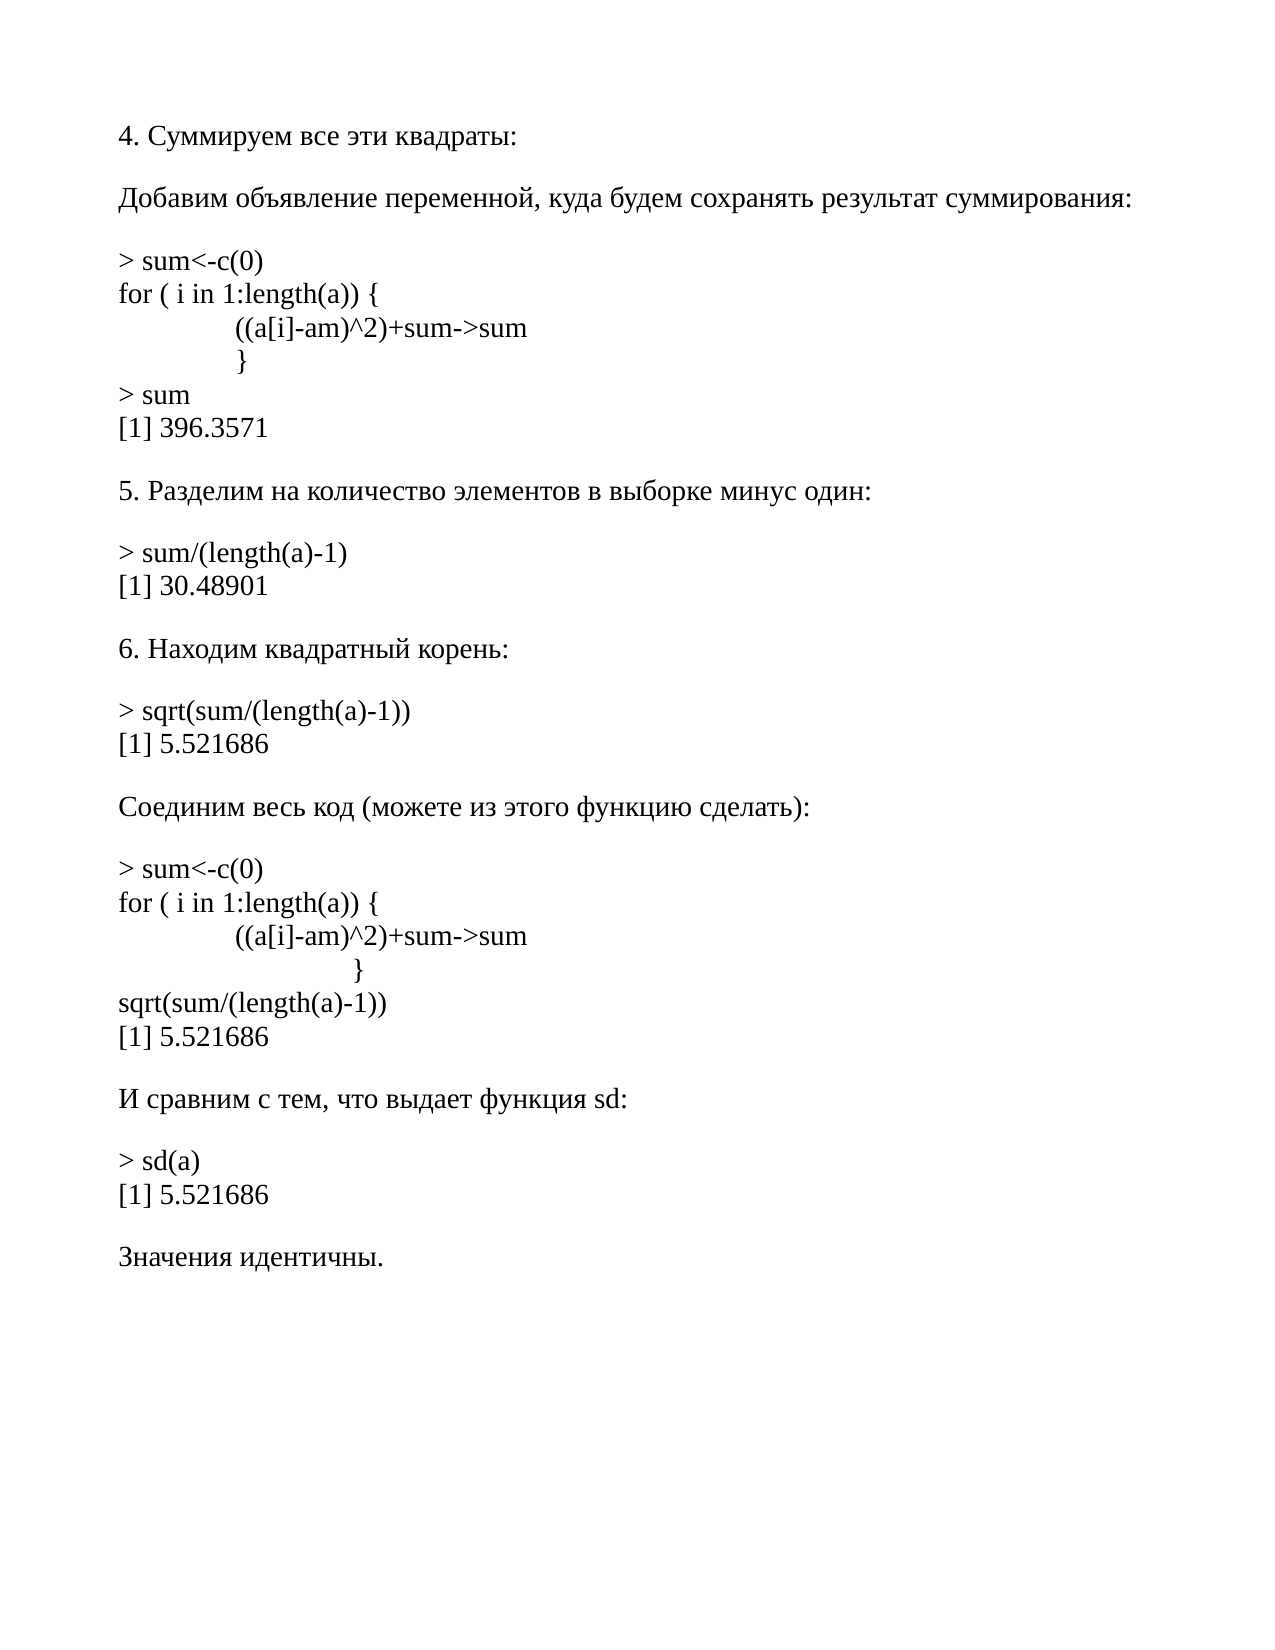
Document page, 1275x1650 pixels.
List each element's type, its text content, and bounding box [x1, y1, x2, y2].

text [1] 5.521686 [118, 1177, 1157, 1211]
text Добавим объявление переменной, куда будем сохранять результат суммирования: [118, 180, 1157, 214]
text 5. Разделим на количество элементов в выборке минус один: [118, 473, 1157, 506]
text 6. Находим квадратный корень: [118, 631, 1157, 664]
text Значения идентичны. [118, 1239, 1157, 1273]
text for ( i in 1:length(a)) { [118, 276, 1157, 310]
text > sum/(length(a)-1) [118, 535, 1157, 568]
text [1] 30.48901 [118, 568, 1157, 602]
text > sd(a) [118, 1143, 1157, 1177]
text ((a[i]-am)^2)+sum->sum [118, 310, 1157, 343]
text } [118, 343, 1157, 377]
text > sqrt(sum/(length(a)-1)) [118, 693, 1157, 727]
text [1] 5.521686 [118, 727, 1157, 760]
text > sum<-c(0) [118, 851, 1157, 885]
text Соединим весь код (можете из этого функцию сделать): [118, 789, 1157, 822]
text sqrt(sum/(length(a)-1)) [118, 985, 1157, 1019]
text } [118, 952, 1157, 985]
text И сравним с тем, что выдает функция sd: [118, 1081, 1157, 1115]
text [1] 396.3571 [118, 410, 1157, 444]
text ((a[i]-am)^2)+sum->sum [118, 918, 1157, 952]
text > sum [118, 377, 1157, 410]
text 4. Суммируем все эти квадраты: [118, 118, 1157, 152]
text > sum<-c(0) [118, 243, 1157, 276]
text [1] 5.521686 [118, 1019, 1157, 1052]
text for ( i in 1:length(a)) { [118, 885, 1157, 918]
